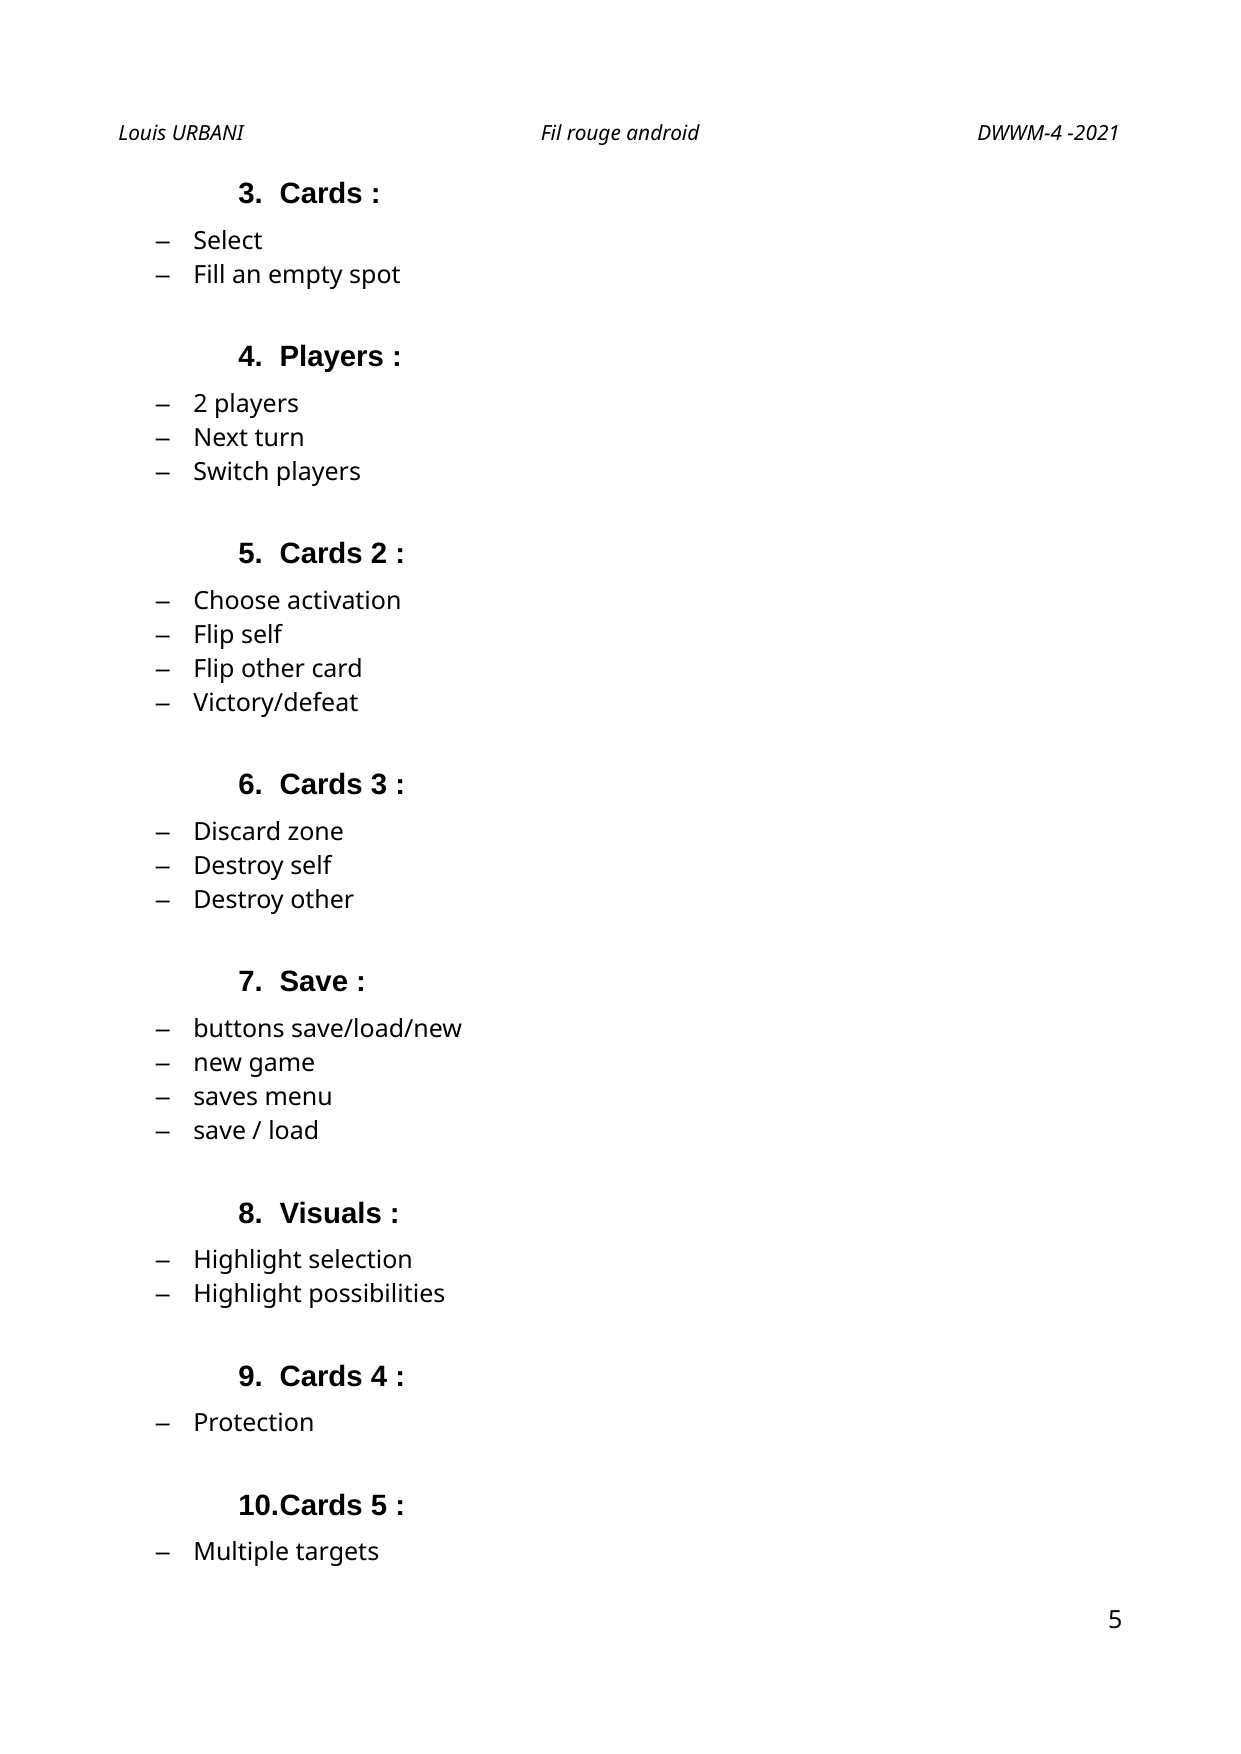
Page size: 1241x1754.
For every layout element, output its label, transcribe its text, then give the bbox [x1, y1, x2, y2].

list Highlight selection [156, 1242, 1122, 1276]
list Next turn [156, 419, 1122, 453]
list Discard zone [156, 813, 1122, 848]
list 2 players [156, 385, 1122, 419]
subtitle Cards 2 : [238, 536, 1122, 570]
list new game [156, 1045, 1122, 1079]
list saves menu [156, 1079, 1122, 1113]
subtitle Save : [238, 964, 1122, 998]
list Select [156, 222, 1122, 256]
list Flip self [156, 616, 1122, 651]
list Fill an empty spot [156, 256, 1122, 290]
list Choose activation [156, 582, 1122, 616]
list Multiple targets [156, 1534, 1122, 1568]
list save / load [156, 1113, 1122, 1147]
subtitle Cards 3 : [238, 767, 1122, 801]
list Destroy other [156, 882, 1122, 916]
subtitle Players : [238, 339, 1122, 373]
list Victory/defeat [156, 684, 1122, 719]
subtitle Cards 4 : [238, 1358, 1122, 1392]
list Switch players [156, 453, 1122, 487]
list Destroy self [156, 848, 1122, 882]
list Highlight possibilities [156, 1276, 1122, 1310]
subtitle Visuals : [238, 1196, 1122, 1229]
subtitle Cards : [238, 176, 1122, 210]
list Flip other card [156, 651, 1122, 684]
list Protection [156, 1405, 1122, 1439]
subtitle Cards 5 : [238, 1487, 1122, 1521]
list buttons save/load/new [156, 1011, 1122, 1045]
